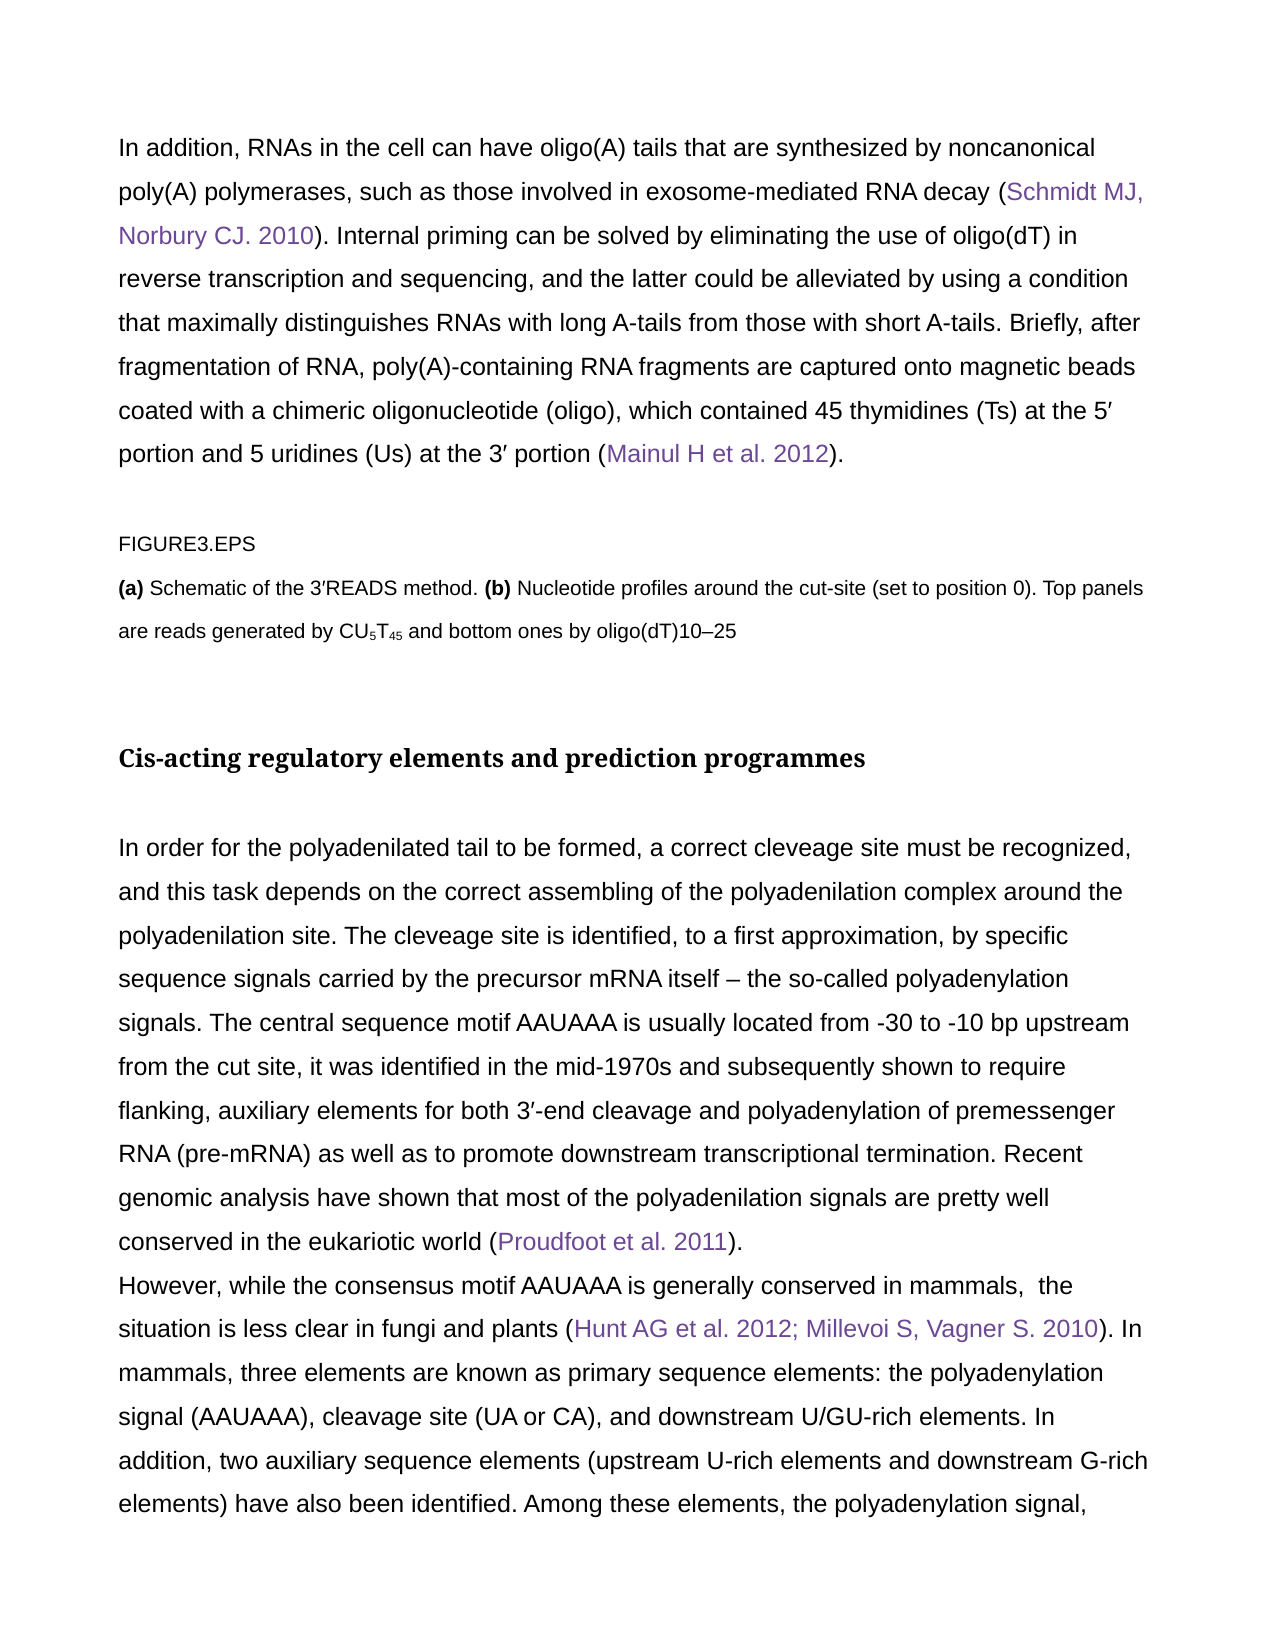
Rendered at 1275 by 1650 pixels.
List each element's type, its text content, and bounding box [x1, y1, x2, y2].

text In order for the polyadenilated tail to be formed, a correct cleveage site must be recognized, and this task depends on the correct assembling of the polyadenilation complex around the polyadenilation site. The cleveage site is identified, to a first approximation, by specific sequence signals carried by the precursor mRNA itself – the so-called polyadenylation signals. The central sequence motif AAUAAA is usually located from -30 to -10 bp upstream from the cut site, it was identified in the mid-1970s and subsequently shown to require flanking, auxiliary elements for both 3′-end cleavage and polyadenylation of premessenger RNA (pre-mRNA) as well as to promote downstream transcriptional termination. Recent genomic analysis have shown that most of the polyadenilation signals are pretty well conserved in the eukariotic world (Proudfoot et al. 2011). [118, 818, 1157, 1256]
text Cis-acting regulatory elements and prediction programmes [118, 731, 1157, 774]
text In addition, RNAs in the cell can have oligo(A) tails that are synthesized by noncanonical poly(A) polymerases, such as those involved in exosome-mediated RNA decay (Schmidt MJ, Norbury CJ. 2010). Internal priming can be solved by eliminating the use of oligo(dT) in reverse transcription and sequencing, and the latter could be alleviated by using a condition that maximally distinguishes RNAs with long A-tails from those with short A-tails. Briefly, after fragmentation of RNA, poly(A)-containing RNA fragments are captured onto magnetic beads coated with a chimeric oligonucleotide (oligo), which contained 45 thymidines (Ts) at the 5′ portion and 5 uridines (Us) at the 3′ portion (Mainul H et al. 2012). [118, 118, 1157, 468]
text (a) Schematic of the 3′READS method. (b) Nucleotide profiles around the cut-site (set to position 0). Top panels are reads generated by CU5T45 and bottom ones by oligo(dT)10–25 [118, 556, 1157, 643]
text FIGURE3.EPS [118, 512, 1157, 556]
text However, while the consensus motif AAUAAA is generally conserved in mammals, the situation is less clear in fungi and plants (Hunt AG et al. 2012; Millevoi S, Vagner S. 2010). In mammals, three elements are known as primary sequence elements: the polyadenylation signal (AAUAAA), cleavage site (UA or CA), and downstream U/GU-rich elements. In addition, two auxiliary sequence elements (upstream U-rich elements and downstream G-rich elements) have also been identified. Among these elements, the polyadenylation signal, [118, 1256, 1157, 1518]
